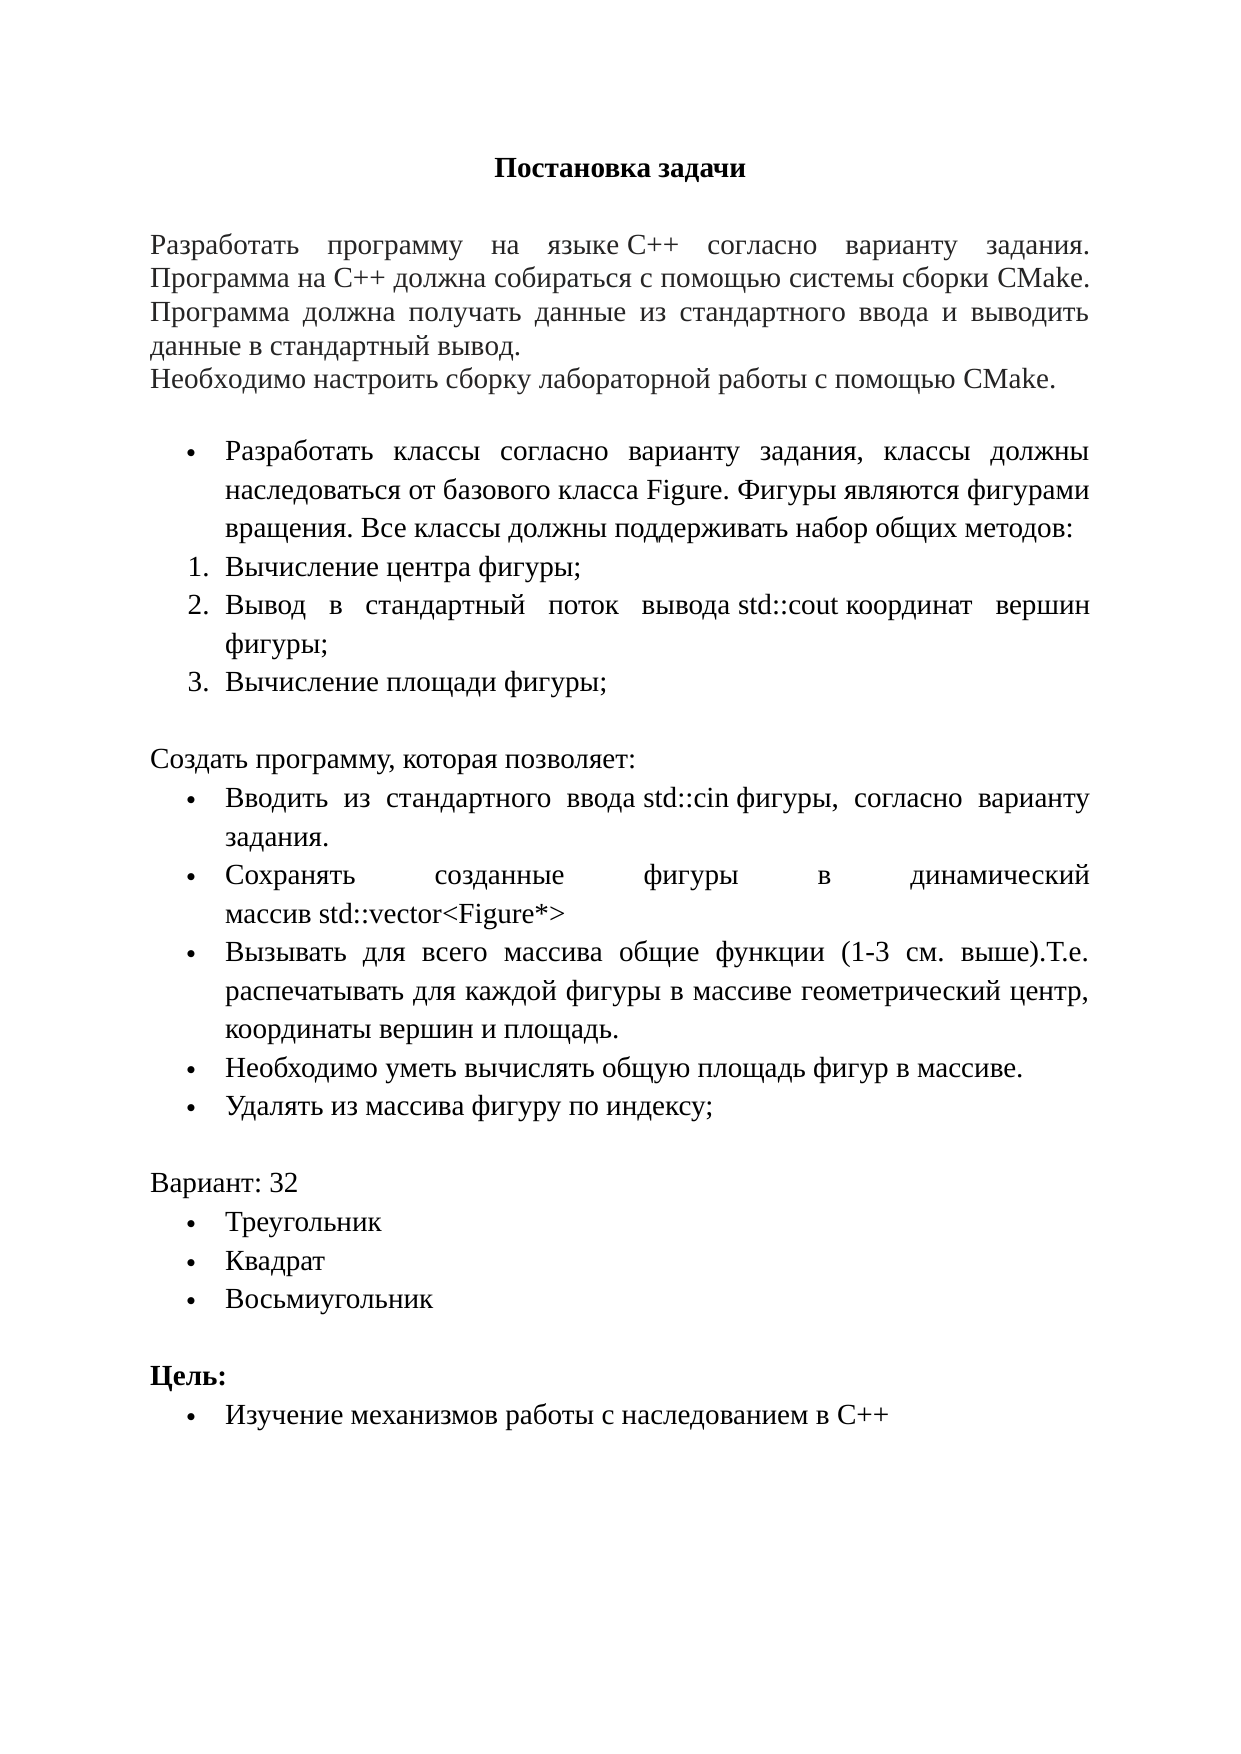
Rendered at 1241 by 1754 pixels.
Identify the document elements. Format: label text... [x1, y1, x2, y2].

text Разработать программу на языке C++ согласно варианту задания. Программа на C++ должна собираться с помощью системы сборки CMake. Программа должна получать данные из стандартного ввода и выводить данные в стандартный вывод. [150, 227, 1090, 361]
list Изучение механизмов работы с наследованием в С++ [187, 1397, 1090, 1430]
text Постановка задачи [150, 150, 1090, 183]
text Цель: [150, 1358, 1090, 1392]
list Сохранять созданные фигуры в динамический массив std::vector<Figure*> [187, 857, 1090, 929]
list Вычисление площади фигуры; [187, 664, 1090, 698]
list Разработать классы согласно варианту задания, классы должны наследоваться от базового класса Figure. Фигуры являются фигурами вращения. Все классы должны поддерживать набор общих методов: [187, 433, 1090, 544]
text Необходимо настроить сборку лабораторной работы с помощью CMake. [150, 361, 1090, 395]
text Вариант: 32 [150, 1166, 1090, 1199]
list Треугольник [187, 1204, 1090, 1238]
list Необходимо уметь вычислять общую площадь фигур в массиве. [187, 1050, 1090, 1083]
list Вывод в стандартный поток вывода std::cout координат вершин фигуры; [187, 587, 1090, 659]
list Восьмиугольник [187, 1281, 1090, 1315]
list Вызывать для всего массива общие функции (1-3 см. выше).Т.е. распечатывать для каждой фигуры в массиве геометрический центр, координаты вершин и площадь. [187, 934, 1090, 1045]
list Квадрат [187, 1243, 1090, 1276]
list Удалять из массива фигуру по индексу; [187, 1088, 1090, 1122]
list Вводить из стандартного ввода std::cin фигуры, согласно варианту задания. [187, 780, 1090, 852]
list Вычисление центра фигуры; [187, 549, 1090, 582]
text Создать программу, которая позволяет: [150, 742, 1090, 775]
